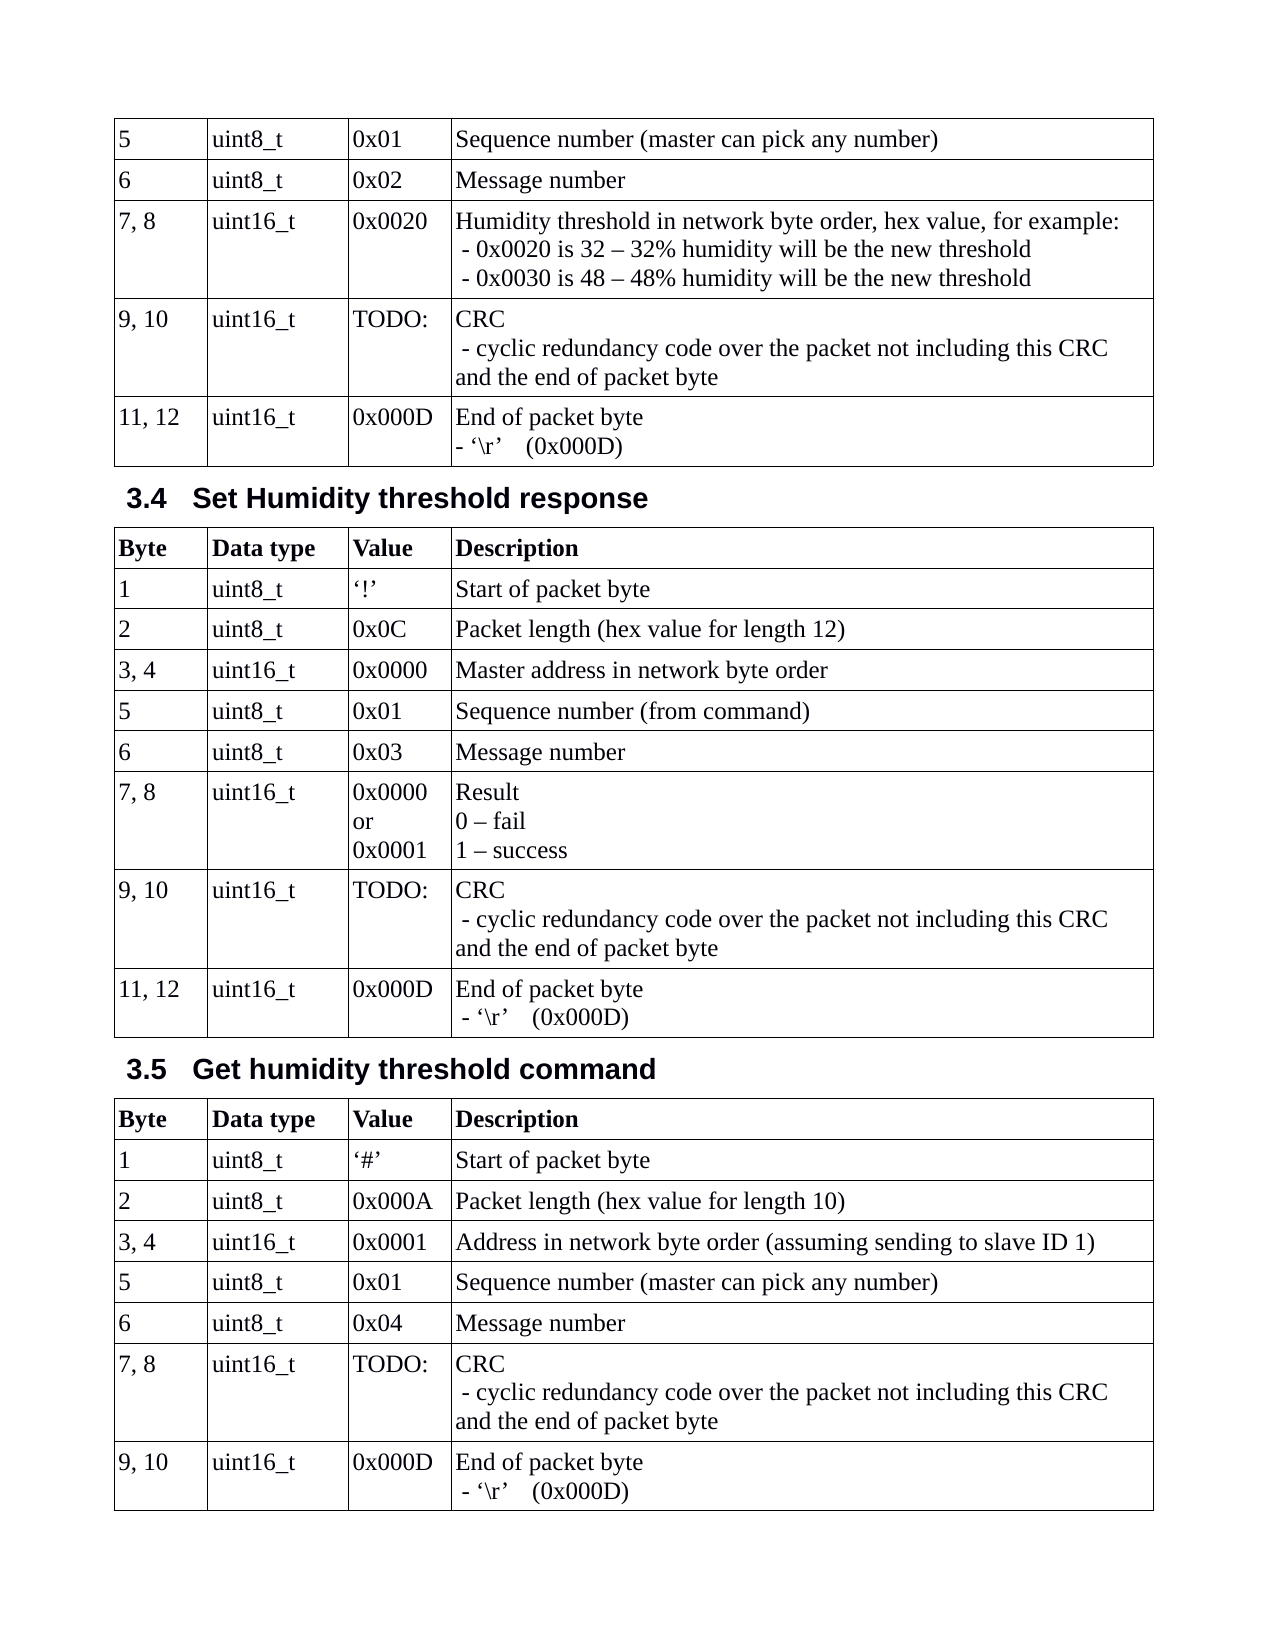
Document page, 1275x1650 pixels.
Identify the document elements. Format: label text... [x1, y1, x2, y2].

table_cell Message number [452, 160, 1153, 199]
table_cell 1 [115, 1140, 207, 1179]
table_cell ‘#’ [349, 1140, 451, 1179]
table_cell 0x000D [349, 1442, 451, 1510]
table_header Data type [208, 528, 348, 567]
table_cell 0x01 [349, 119, 451, 159]
table_cell 9, 10 [115, 1442, 207, 1510]
table_cell 3, 4 [115, 650, 207, 689]
table_cell 2 [115, 1181, 207, 1220]
table_header Description [452, 1099, 1153, 1139]
table_cell 0x000A [349, 1181, 451, 1220]
table_cell 7, 8 [115, 1344, 207, 1441]
table_cell Message number [452, 731, 1153, 771]
table_cell 0x000D [349, 969, 451, 1037]
table_cell 9, 10 [115, 870, 207, 967]
table_cell uint8_t [208, 731, 348, 771]
table_header Data type [208, 1099, 348, 1139]
table_cell Address in network byte order (assuming sending to slave ID 1) [452, 1221, 1153, 1261]
table_cell TODO: [349, 870, 451, 967]
table_cell 0x000D [349, 397, 451, 466]
table_cell Start of packet byte [452, 569, 1153, 608]
table_cell 0x01 [349, 1262, 451, 1302]
table_cell TODO: [349, 1344, 451, 1441]
table_cell uint16_t [208, 772, 348, 869]
table_header Byte [115, 528, 207, 567]
subtitle Set Humidity threshold response [118, 481, 1157, 514]
table_cell 0x03 [349, 731, 451, 771]
table_cell ‘!’ [349, 569, 451, 608]
table_cell 6 [115, 1303, 207, 1342]
table_cell uint8_t [208, 1140, 348, 1179]
table_cell 7, 8 [115, 201, 207, 298]
table_cell 0x0000 [349, 650, 451, 689]
table_cell Start of packet byte [452, 1140, 1153, 1179]
table_cell uint16_t [208, 1221, 348, 1261]
table_cell CRC - cyclic redundancy code over the packet not including this CRC and the end of packet byte [452, 1344, 1153, 1441]
table_cell 2 [115, 609, 207, 649]
table_cell uint16_t [208, 1442, 348, 1510]
table_cell uint8_t [208, 160, 348, 199]
table_cell 0x0020 [349, 201, 451, 298]
table_header Byte [115, 1099, 207, 1139]
table_cell uint16_t [208, 870, 348, 967]
table_cell Sequence number (from command) [452, 691, 1153, 730]
table_cell CRC - cyclic redundancy code over the packet not including this CRC and the end of packet byte [452, 299, 1153, 396]
table_cell uint8_t [208, 1303, 348, 1342]
table_header Description [452, 528, 1153, 567]
table_cell uint8_t [208, 609, 348, 649]
table_cell 1 [115, 569, 207, 608]
table_cell 3, 4 [115, 1221, 207, 1261]
table_cell uint16_t [208, 201, 348, 298]
table_cell uint16_t [208, 650, 348, 689]
table_cell 6 [115, 160, 207, 199]
table_cell Sequence number (master can pick any number) [452, 1262, 1153, 1302]
table_cell uint8_t [208, 119, 348, 159]
table_cell uint16_t [208, 1344, 348, 1441]
table_cell Packet length (hex value for length 10) [452, 1181, 1153, 1220]
table_cell Result 0 – fail 1 – success [452, 772, 1153, 869]
table_cell 5 [115, 1262, 207, 1302]
table_cell Sequence number (master can pick any number) [452, 119, 1153, 159]
table_cell 11, 12 [115, 397, 207, 466]
table_cell uint8_t [208, 1262, 348, 1302]
table_cell 0x0C [349, 609, 451, 649]
table_cell TODO: [349, 299, 451, 396]
table_cell uint8_t [208, 691, 348, 730]
table_cell 0x04 [349, 1303, 451, 1342]
table_cell 0x01 [349, 691, 451, 730]
subtitle Get humidity threshold command [118, 1052, 1157, 1086]
table_cell Message number [452, 1303, 1153, 1342]
table_cell uint16_t [208, 397, 348, 466]
table_header Value [349, 1099, 451, 1139]
table_cell uint8_t [208, 1181, 348, 1220]
table_cell 7, 8 [115, 772, 207, 869]
table_cell Packet length (hex value for length 12) [452, 609, 1153, 649]
table_cell 0x0001 [349, 1221, 451, 1261]
table_cell uint16_t [208, 969, 348, 1037]
table_cell 5 [115, 119, 207, 159]
table_cell End of packet byte - ‘\r’ (0x000D) [452, 1442, 1153, 1510]
table_cell 0x0000 or 0x0001 [349, 772, 451, 869]
table_cell CRC - cyclic redundancy code over the packet not including this CRC and the end of packet byte [452, 870, 1153, 967]
table_cell 11, 12 [115, 969, 207, 1037]
table_cell 6 [115, 731, 207, 771]
table_cell End of packet byte - ‘\r’ (0x000D) [452, 397, 1153, 466]
table_cell 9, 10 [115, 299, 207, 396]
table_cell End of packet byte - ‘\r’ (0x000D) [452, 969, 1153, 1037]
table_header Value [349, 528, 451, 567]
table_cell 0x02 [349, 160, 451, 199]
table_cell Master address in network byte order [452, 650, 1153, 689]
table_cell 5 [115, 691, 207, 730]
table_cell uint8_t [208, 569, 348, 608]
table_cell Humidity threshold in network byte order, hex value, for example: - 0x0020 is 32 – 32% humidity will be the new threshold - 0x0030 is 48 – 48% humidity will be the new threshold [452, 201, 1153, 298]
table_cell uint16_t [208, 299, 348, 396]
